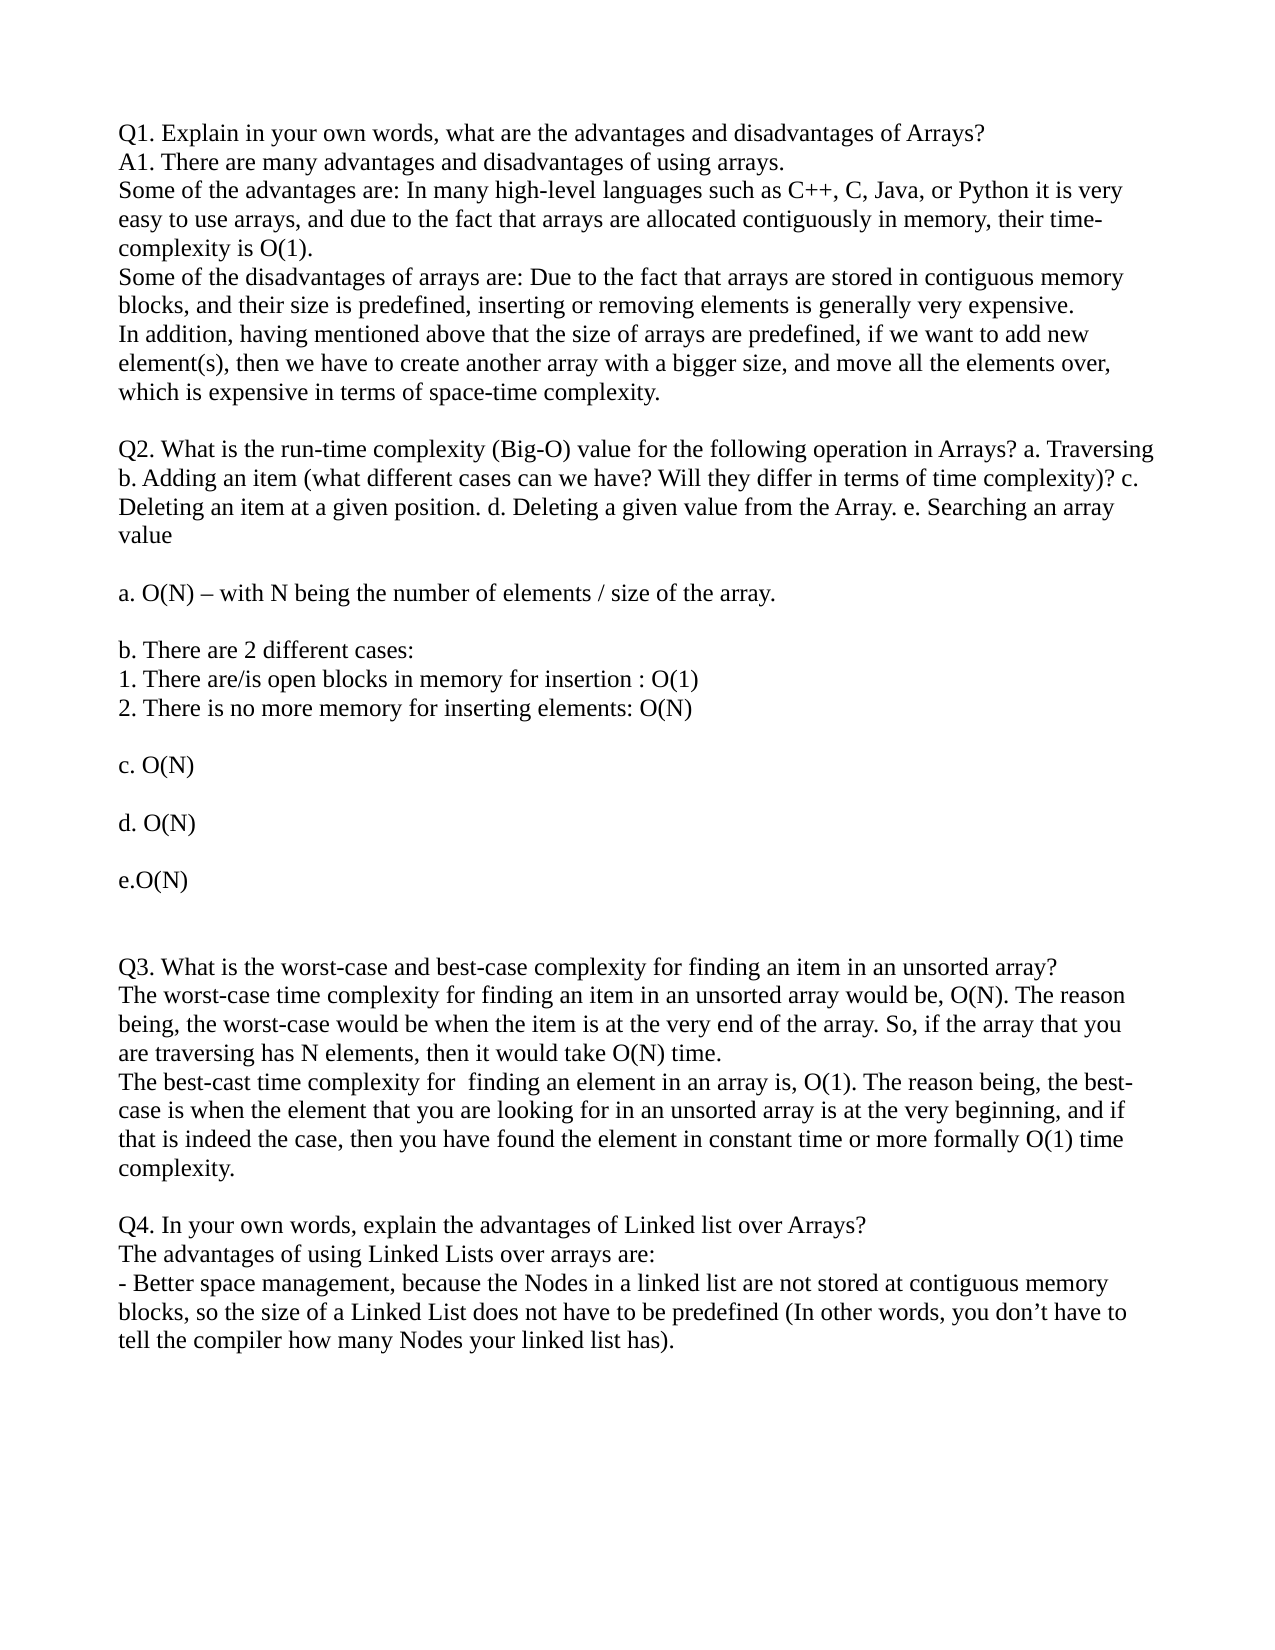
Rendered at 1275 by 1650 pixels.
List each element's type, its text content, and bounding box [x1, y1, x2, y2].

text Q3. What is the worst-case and best-case complexity for finding an item in an unsorted array? [118, 952, 1157, 981]
text A1. There are many advantages and disadvantages of using arrays. [118, 147, 1157, 176]
text Some of the advantages are: In many high-level languages such as C++, C, Java, or Python it is very easy to use arrays, and due to the fact that arrays are allocated contiguously in memory, their time-complexity is O(1). [118, 176, 1157, 262]
text The advantages of using Linked Lists over arrays are: [118, 1239, 1157, 1268]
text In addition, having mentioned above that the size of arrays are predefined, if we want to add new element(s), then we have to create another array with a bigger size, and move all the elements over, which is expensive in terms of space-time complexity. [118, 319, 1157, 406]
text Q1. Explain in your own words, what are the advantages and disadvantages of Arrays? [118, 118, 1157, 147]
text d. O(N) [118, 808, 1157, 837]
text 1. There are/is open blocks in memory for insertion : O(1) [118, 664, 1157, 693]
text The worst-case time complexity for finding an item in an unsorted array would be, O(N). The reason being, the worst-case would be when the item is at the very end of the array. So, if the array that you are traversing has N elements, then it would take O(N) time. [118, 981, 1157, 1067]
text c. O(N) [118, 751, 1157, 779]
text a. O(N) – with N being the number of elements / size of the array. [118, 578, 1157, 607]
text Q2. What is the run-time complexity (Big-O) value for the following operation in Arrays? a. Traversing b. Adding an item (what different cases can we have? Will they differ in terms of time complexity)? c. Deleting an item at a given position. d. Deleting a given value from the Array. e. Searching an array value [118, 434, 1157, 549]
text Some of the disadvantages of arrays are: Due to the fact that arrays are stored in contiguous memory blocks, and their size is predefined, inserting or removing elements is generally very expensive. [118, 262, 1157, 319]
text e.O(N) [118, 866, 1157, 894]
text - Better space management, because the Nodes in a linked list are not stored at contiguous memory blocks, so the size of a Linked List does not have to be predefined (In other words, you don’t have to tell the compiler how many Nodes your linked list has). [118, 1268, 1157, 1354]
text The best-cast time complexity for finding an element in an array is, O(1). The reason being, the best-case is when the element that you are looking for in an unsorted array is at the very beginning, and if that is indeed the case, then you have found the element in constant time or more formally O(1) time complexity. [118, 1067, 1157, 1182]
text Q4. In your own words, explain the advantages of Linked list over Arrays? [118, 1211, 1157, 1239]
text b. There are 2 different cases: [118, 636, 1157, 664]
text 2. There is no more memory for inserting elements: O(N) [118, 693, 1157, 722]
